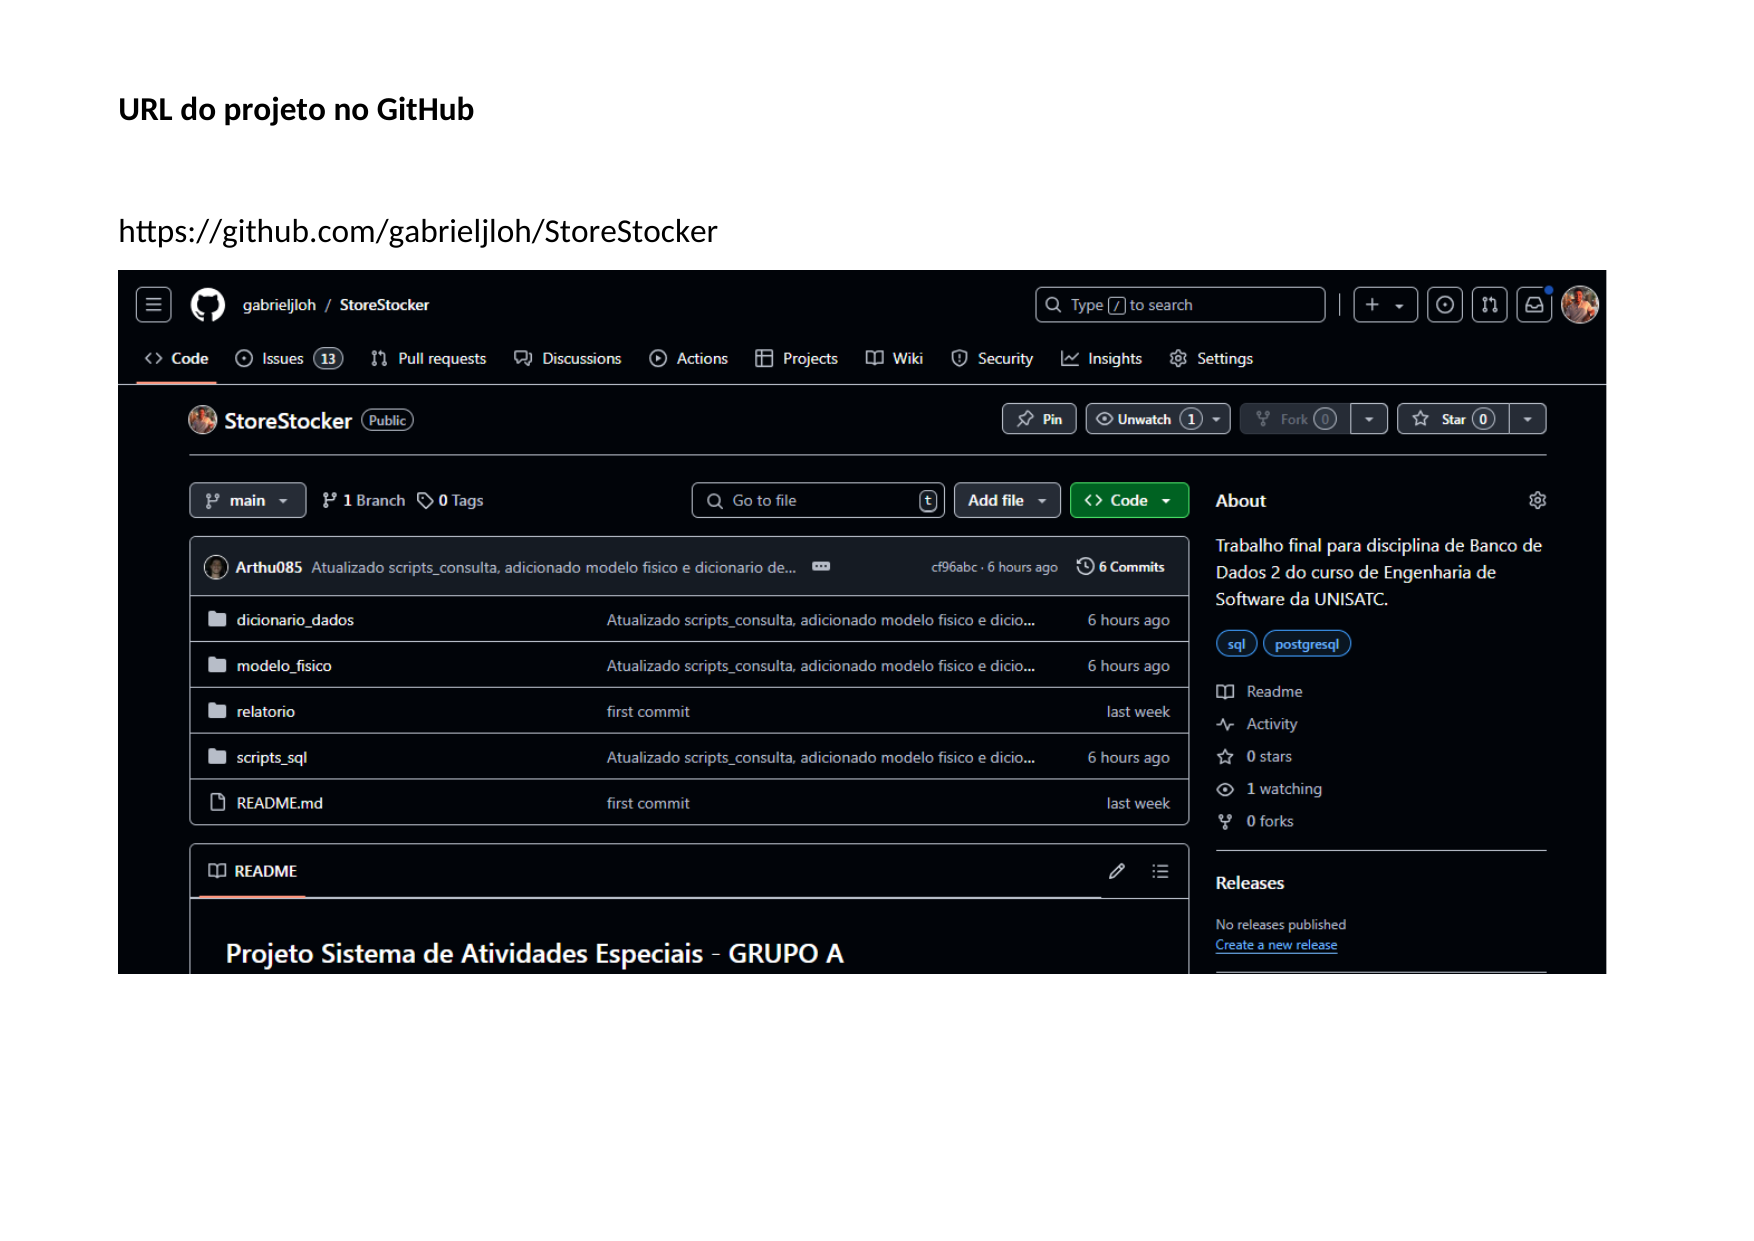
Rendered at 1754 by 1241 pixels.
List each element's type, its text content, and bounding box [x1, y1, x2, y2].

picture [118, 270, 1607, 974]
text https://github.com/gabrieljloh/StoreStocker [118, 210, 1606, 250]
text URL do projeto no GitHub [118, 88, 1606, 129]
